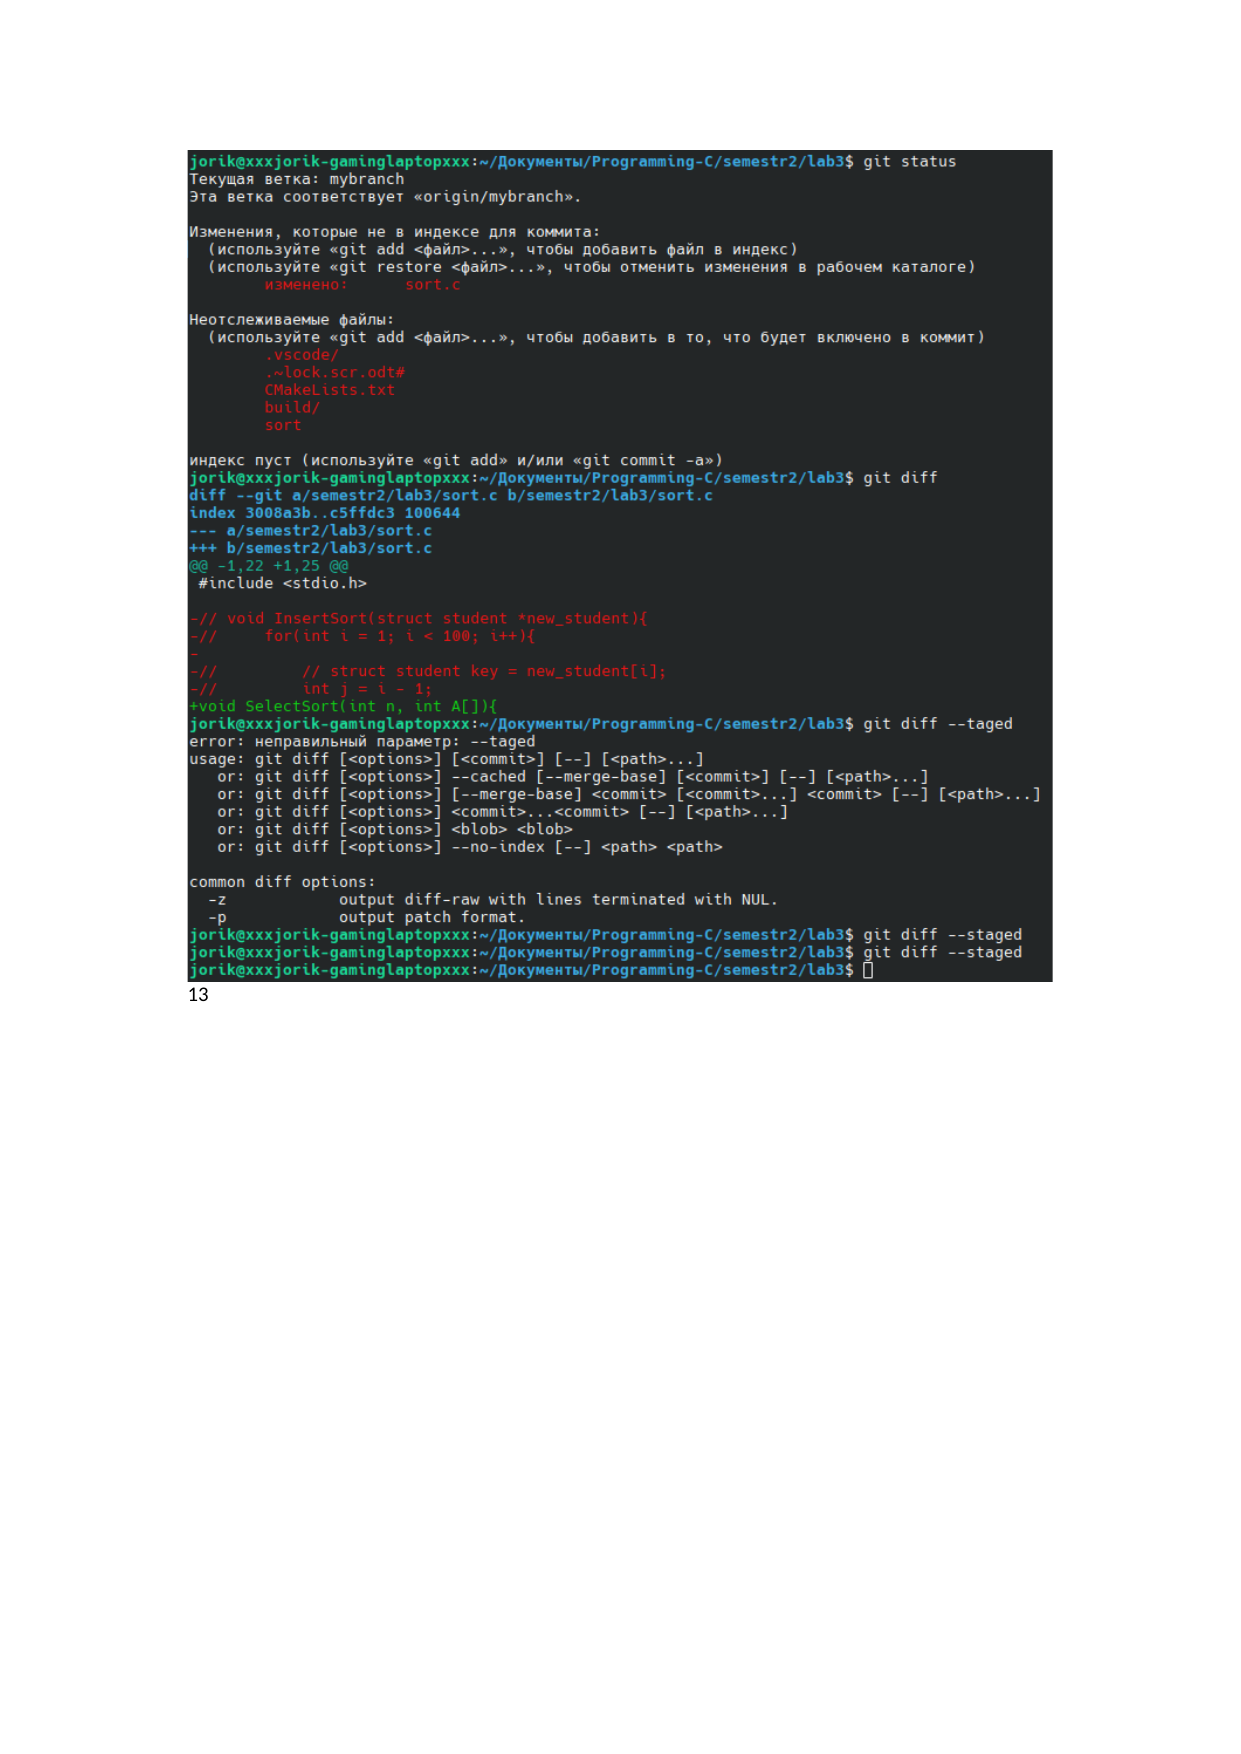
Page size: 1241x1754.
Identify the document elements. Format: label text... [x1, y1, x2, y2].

picture [187, 150, 1053, 982]
text 13 [187, 982, 1053, 1007]
